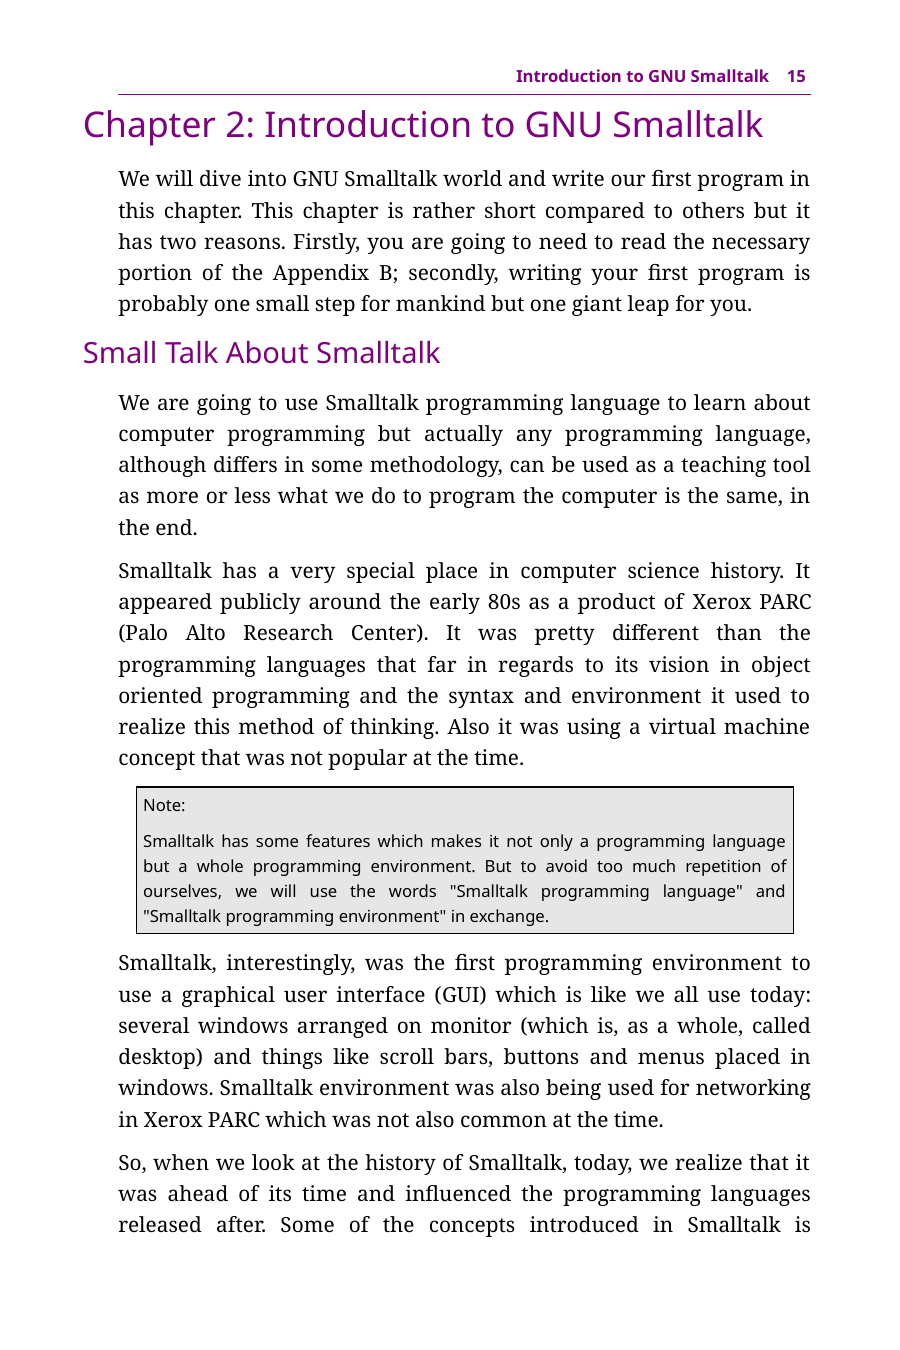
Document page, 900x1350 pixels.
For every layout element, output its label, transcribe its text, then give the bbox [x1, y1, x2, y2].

text Note: [137, 788, 793, 816]
text Smalltalk has some features which makes it not only a programming language but a whole programming environment. But to avoid too much repetition of ourselves, we will use the words "Smalltalk programming language" and "Smalltalk programming environment" in exchange. [137, 823, 793, 933]
text Smalltalk, interestingly, was the first programming environment to use a graphical user interface (GUI) which is like we all use today: several windows arranged on monitor (which is, as a whole, called desktop) and things like scroll bars, buttons and menus placed in windows. Smalltalk environment was also being used for networking in Xerox PARC which was not also common at the time. [118, 948, 811, 1133]
text Smalltalk has a very special place in computer science history. It appeared publicly around the early 80s as a product of Xerox PARC (Palo Alto Research Center). It was pretty different than the programming languages that far in regards to its vision in object oriented programming and the syntax and environment it used to realize this method of thinking. Also it was using a virtual machine concept that was not popular at the time. [118, 556, 811, 772]
subtitle Small Talk About Smalltalk [83, 332, 811, 372]
subtitle Introduction to GNU Smalltalk [83, 100, 811, 148]
text We will dive into GNU Smalltalk world and write our first program in this chapter. This chapter is rather short compared to others but it has two reasons. Firstly, you are going to need to read the necessary portion of the Appendix B; secondly, writing your first program is probably one small step for mankind but one giant leap for you. [118, 164, 811, 318]
text So, when we look at the history of Smalltalk, today, we realize that it was ahead of its time and influenced the programming languages released after. Some of the concepts introduced in Smalltalk is [118, 1148, 811, 1239]
text We are going to use Smalltalk programming language to learn about computer programming but actually any programming language, although differs in some methodology, can be used as a teaching tool as more or less what we do to program the computer is the same, in the end. [118, 388, 811, 541]
